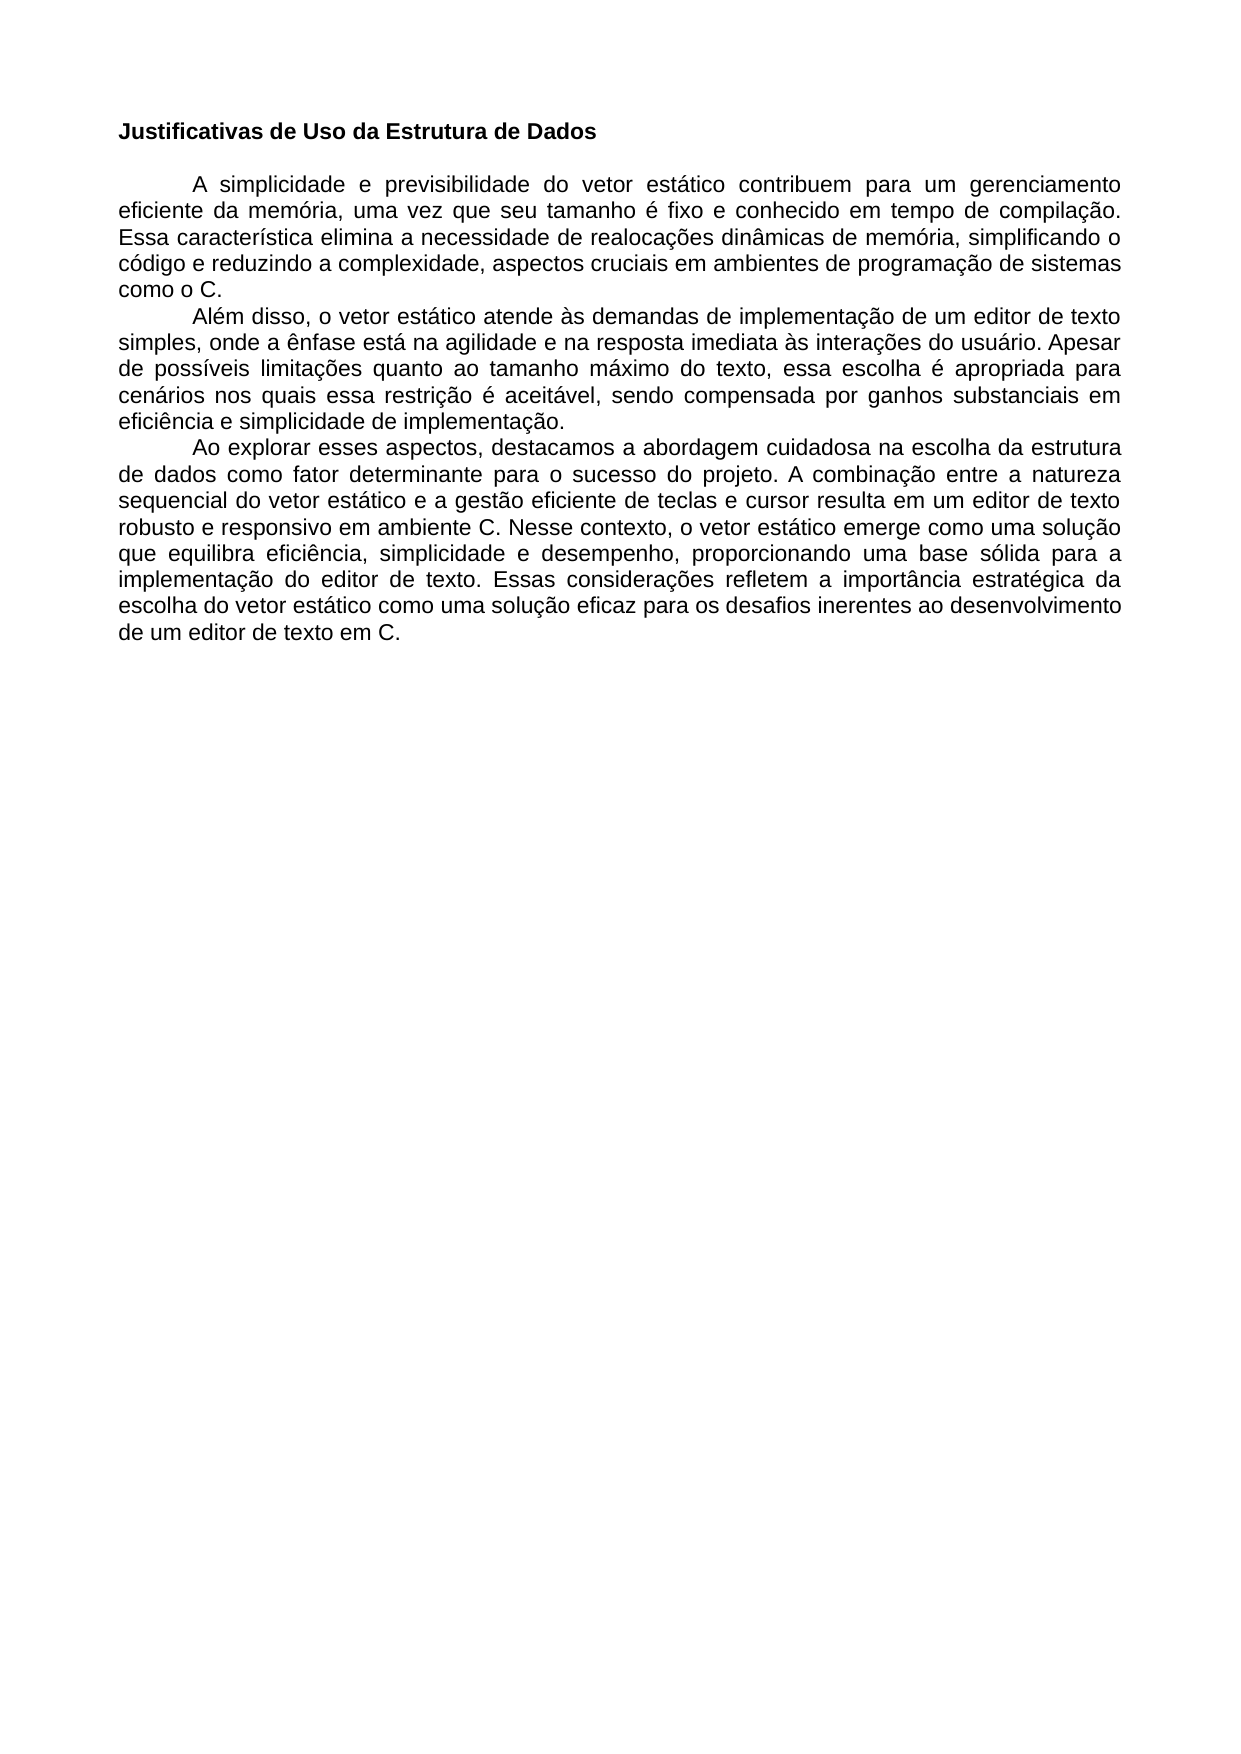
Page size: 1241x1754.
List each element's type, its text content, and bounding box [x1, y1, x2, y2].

text Justificativas de Uso da Estrutura de Dados [118, 118, 1122, 144]
text Ao explorar esses aspectos, destacamos a abordagem cuidadosa na escolha da estrutura de dados como fator determinante para o sucesso do projeto. A combinação entre a natureza sequencial do vetor estático e a gestão eficiente de teclas e cursor resulta em um editor de texto robusto e responsivo em ambiente C. Nesse contexto, o vetor estático emerge como uma solução que equilibra eficiência, simplicidade e desempenho, proporcionando uma base sólida para a implementação do editor de texto. Essas considerações refletem a importância estratégica da escolha do vetor estático como uma solução eficaz para os desafios inerentes ao desenvolvimento de um editor de texto em C. [118, 434, 1122, 645]
text Além disso, o vetor estático atende às demandas de implementação de um editor de texto simples, onde a ênfase está na agilidade e na resposta imediata às interações do usuário. Apesar de possíveis limitações quanto ao tamanho máximo do texto, essa escolha é apropriada para cenários nos quais essa restrição é aceitável, sendo compensada por ganhos substanciais em eficiência e simplicidade de implementação. [118, 303, 1122, 434]
text A simplicidade e previsibilidade do vetor estático contribuem para um gerenciamento eficiente da memória, uma vez que seu tamanho é fixo e conhecido em tempo de compilação. Essa característica elimina a necessidade de realocações dinâmicas de memória, simplificando o código e reduzindo a complexidade, aspectos cruciais em ambientes de programação de sistemas como o C. [118, 171, 1122, 303]
